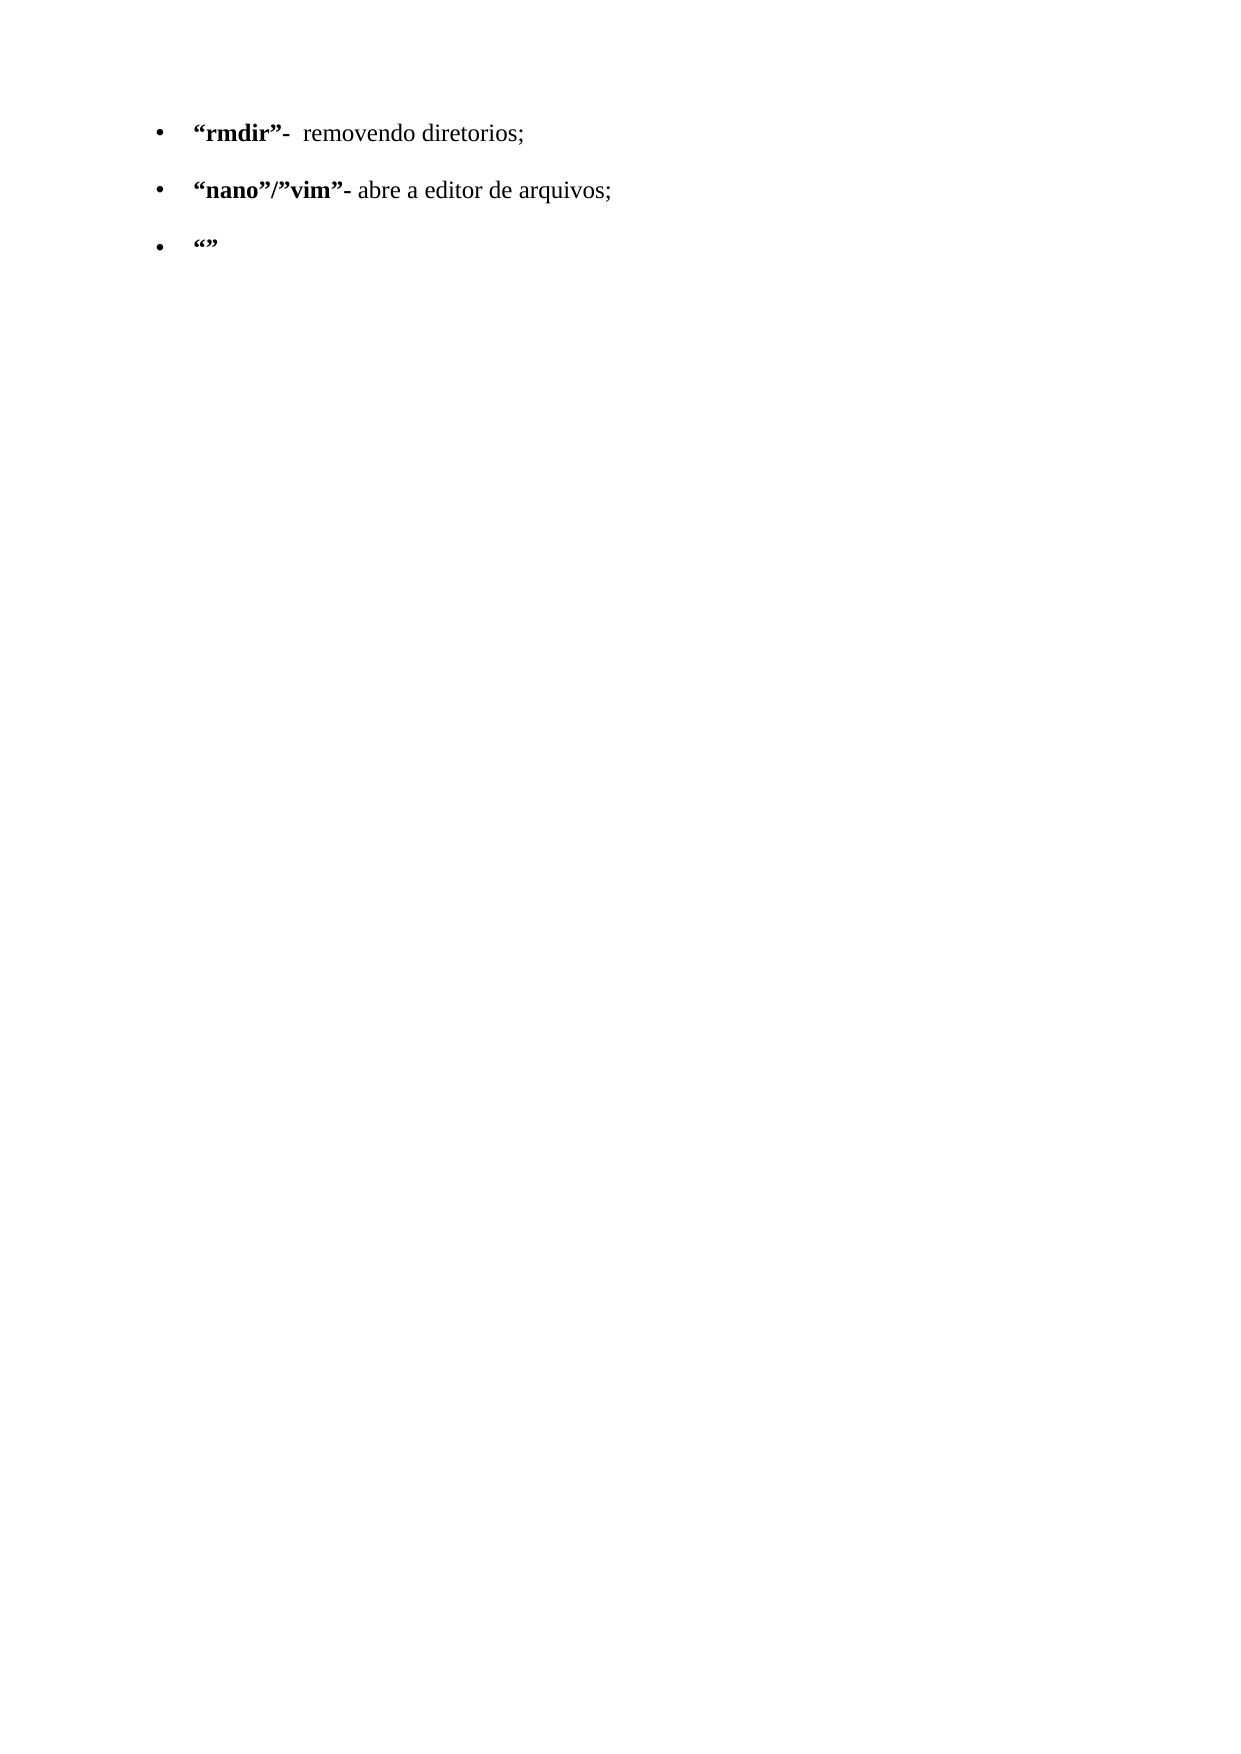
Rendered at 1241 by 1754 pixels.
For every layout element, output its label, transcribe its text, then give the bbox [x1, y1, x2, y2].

list “rmdir”- removendo diretorios; [156, 118, 1122, 147]
list “nano”/”vim”- abre a editor de arquivos; [156, 176, 1122, 204]
list “” [156, 233, 1122, 262]
